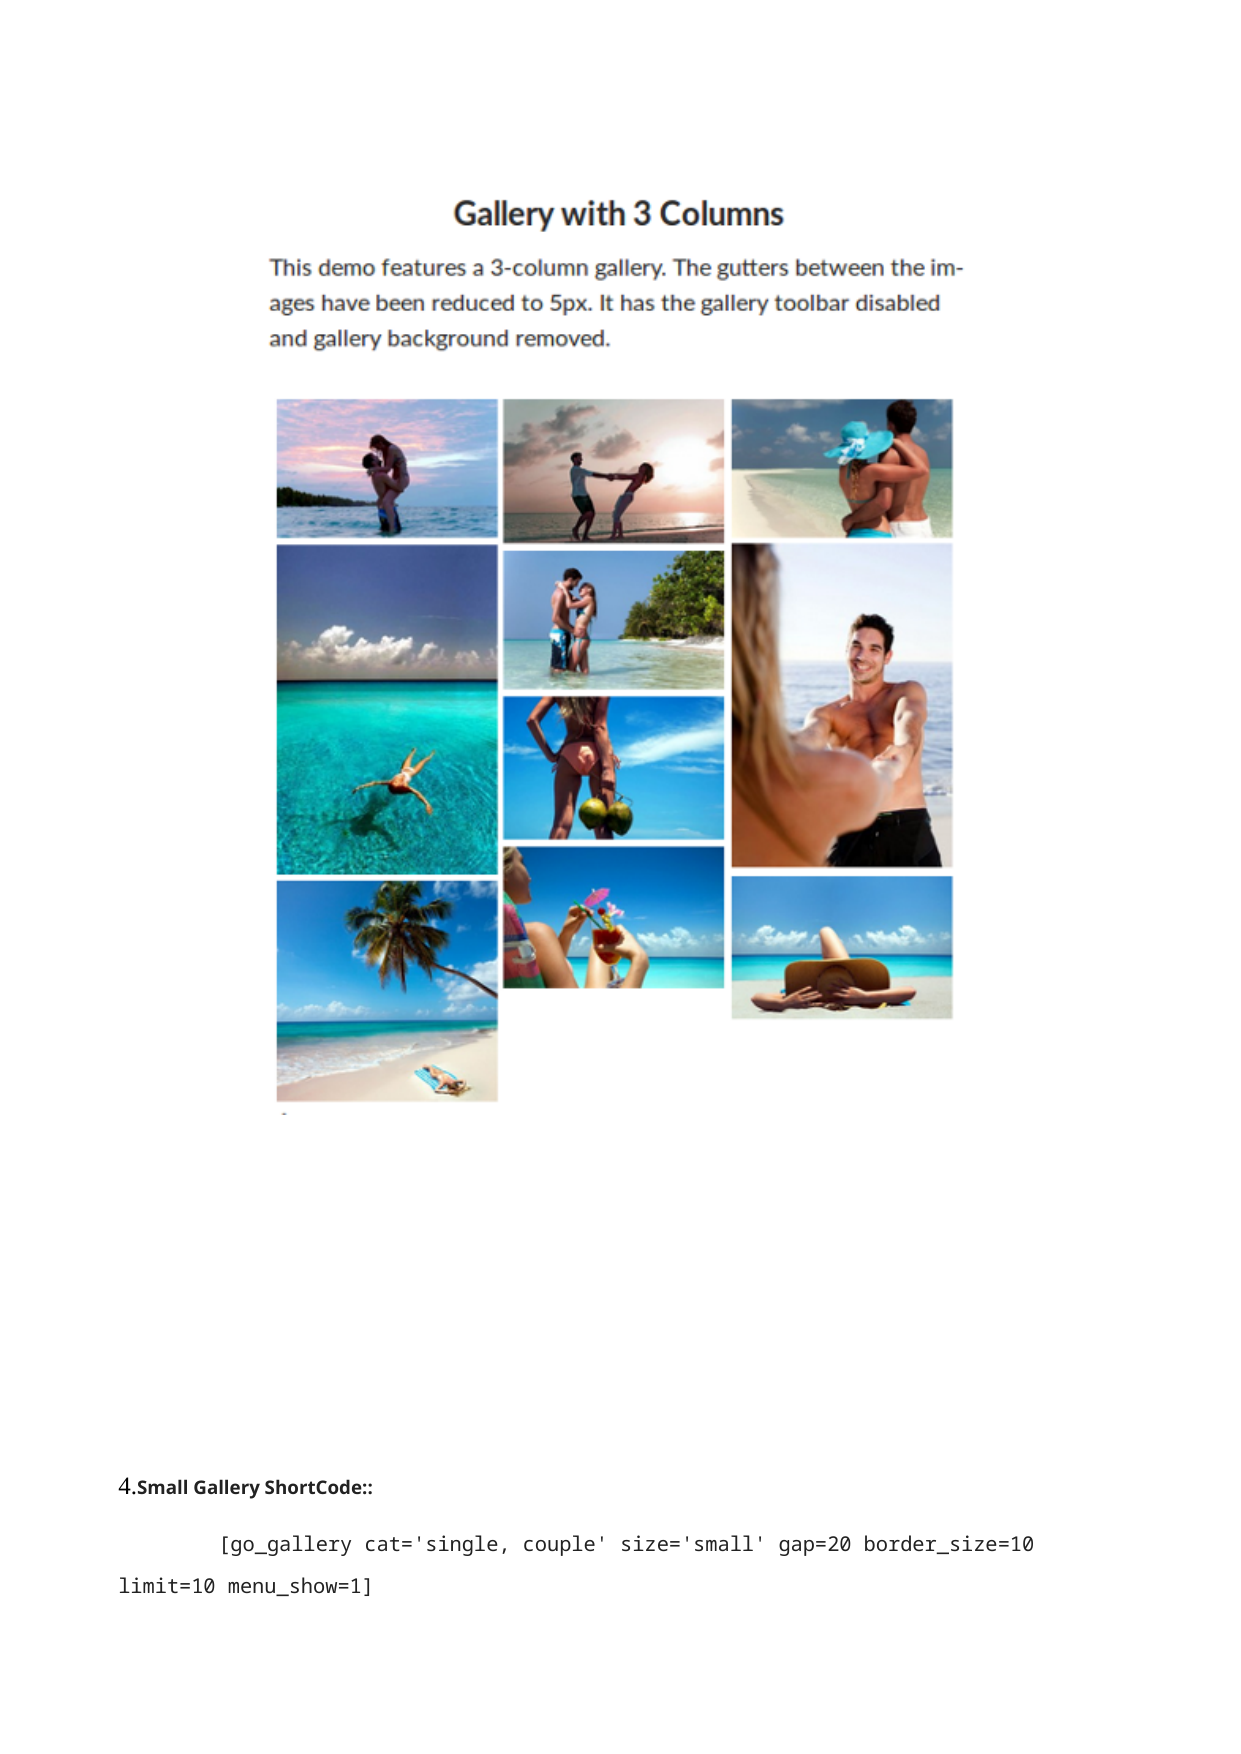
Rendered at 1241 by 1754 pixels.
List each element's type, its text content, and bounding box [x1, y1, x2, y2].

list Small Gallery ShortCode:: [118, 1470, 1122, 1500]
picture [146, 183, 1094, 1115]
list [go_gallery cat='single, couple' size='small' gap=20 border_size=10 limit=10 menu_show=1] [118, 1529, 1122, 1599]
